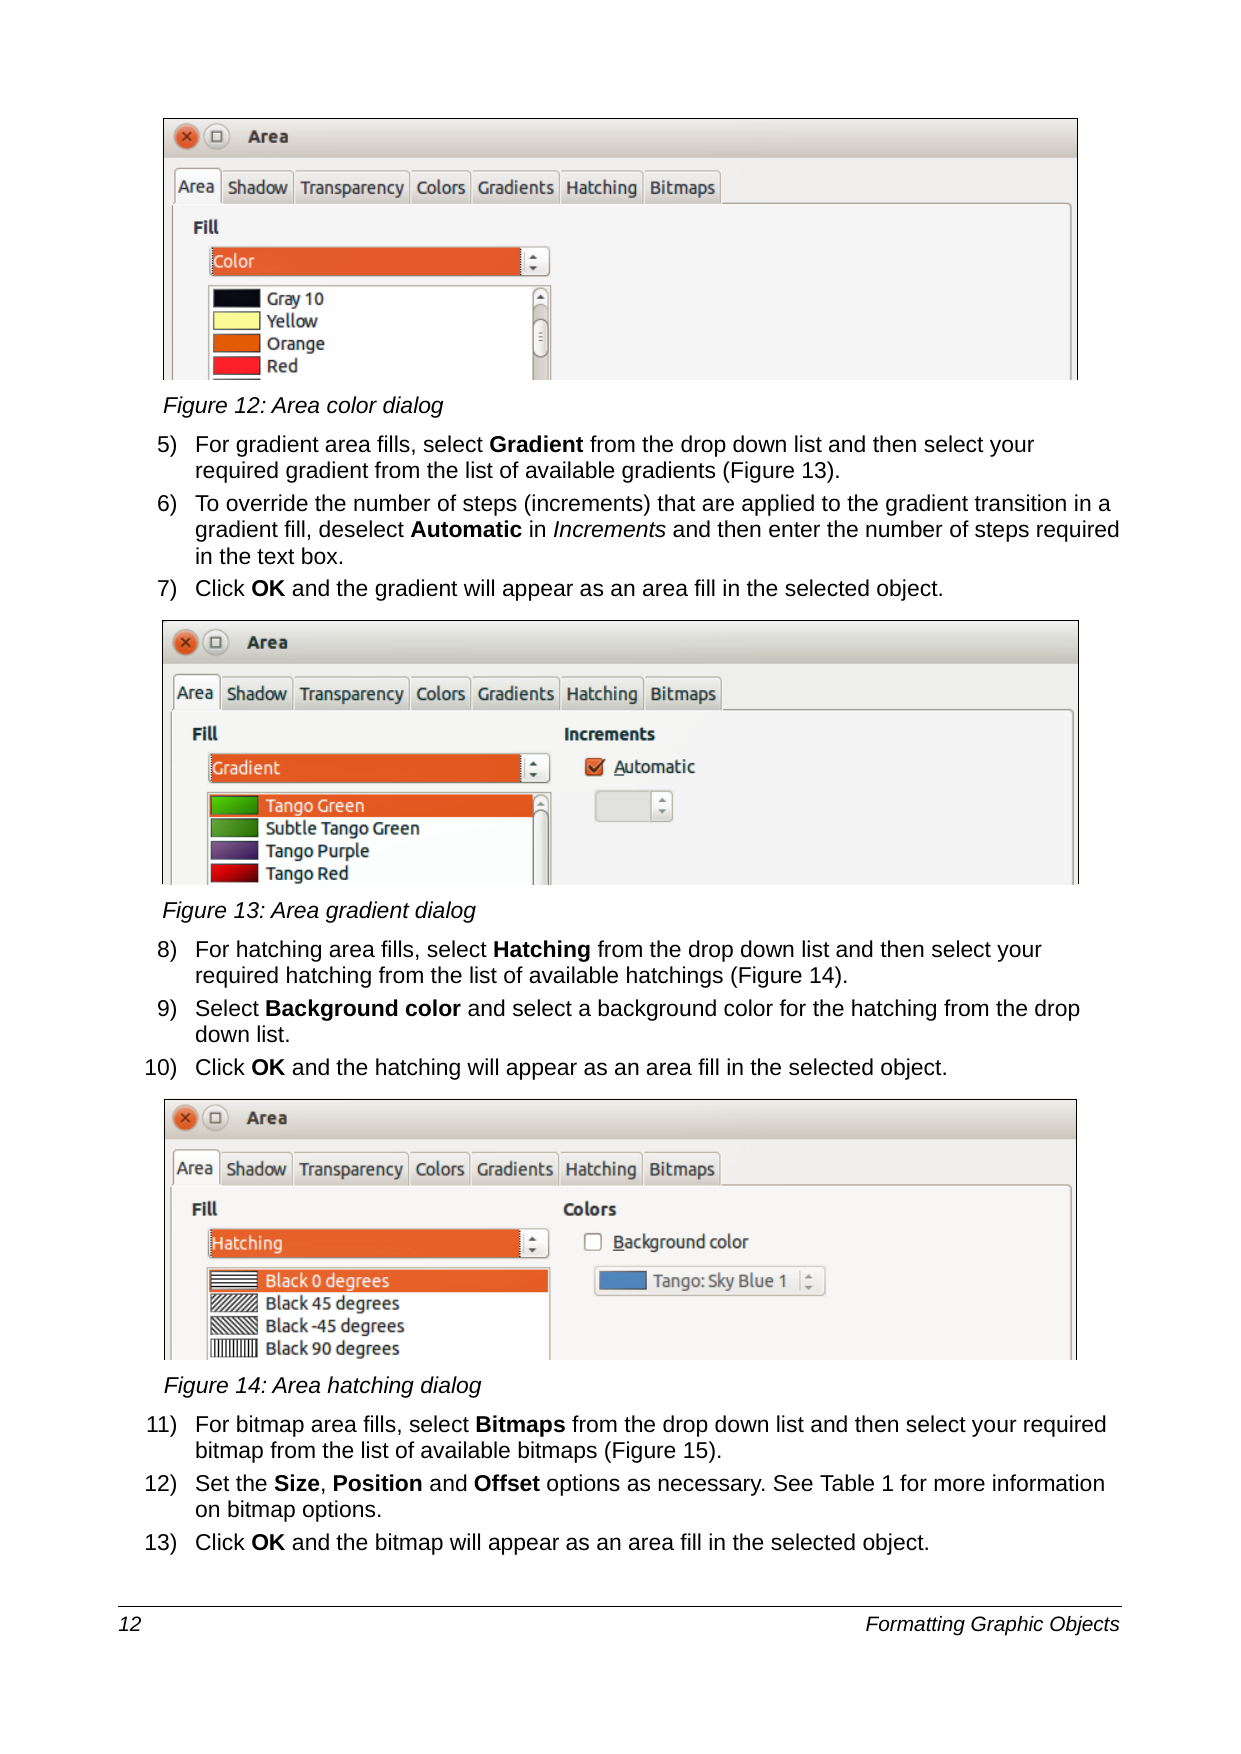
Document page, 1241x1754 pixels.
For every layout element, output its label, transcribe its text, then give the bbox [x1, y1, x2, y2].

list Click OK and the bitmap will appear as an area fill in the selected object. [177, 1529, 1122, 1555]
list Set the Size, Position and Offset options as necessary. See Table 1 for more information on bitmap options. [177, 1470, 1122, 1523]
text Figure 13: Area gradient dialog [162, 897, 1078, 923]
list Select Background color and select a background color for the hatching from the drop down list. [177, 995, 1122, 1047]
list For gradient area fills, select Gradient from the drop down list and then select your required gradient from the list of available gradients (Figure 13). [177, 431, 1122, 484]
list Click OK and the hatching will appear as an area fill in the selected object. [177, 1054, 1122, 1080]
picture [164, 119, 1077, 380]
text Figure 14: Area hatching dialog [164, 1372, 1077, 1399]
picture [165, 1100, 1076, 1360]
list To override the number of steps (increments) that are applied to the gradient transition in a gradient fill, deselect Automatic in Increments and then enter the number of steps required in the text box. [177, 490, 1122, 569]
text Figure 12: Area color dialog [163, 392, 1077, 418]
list Click OK and the gradient will appear as an area fill in the selected object. [177, 575, 1122, 602]
picture [163, 621, 1079, 885]
list For hatching area fills, select Hatching from the drop down list and then select your required hatching from the list of available hatchings (Figure 14). [177, 936, 1122, 988]
list For bitmap area fills, select Bitmaps from the drop down list and then select your required bitmap from the list of available bitmaps (Figure 15). [177, 1411, 1122, 1464]
